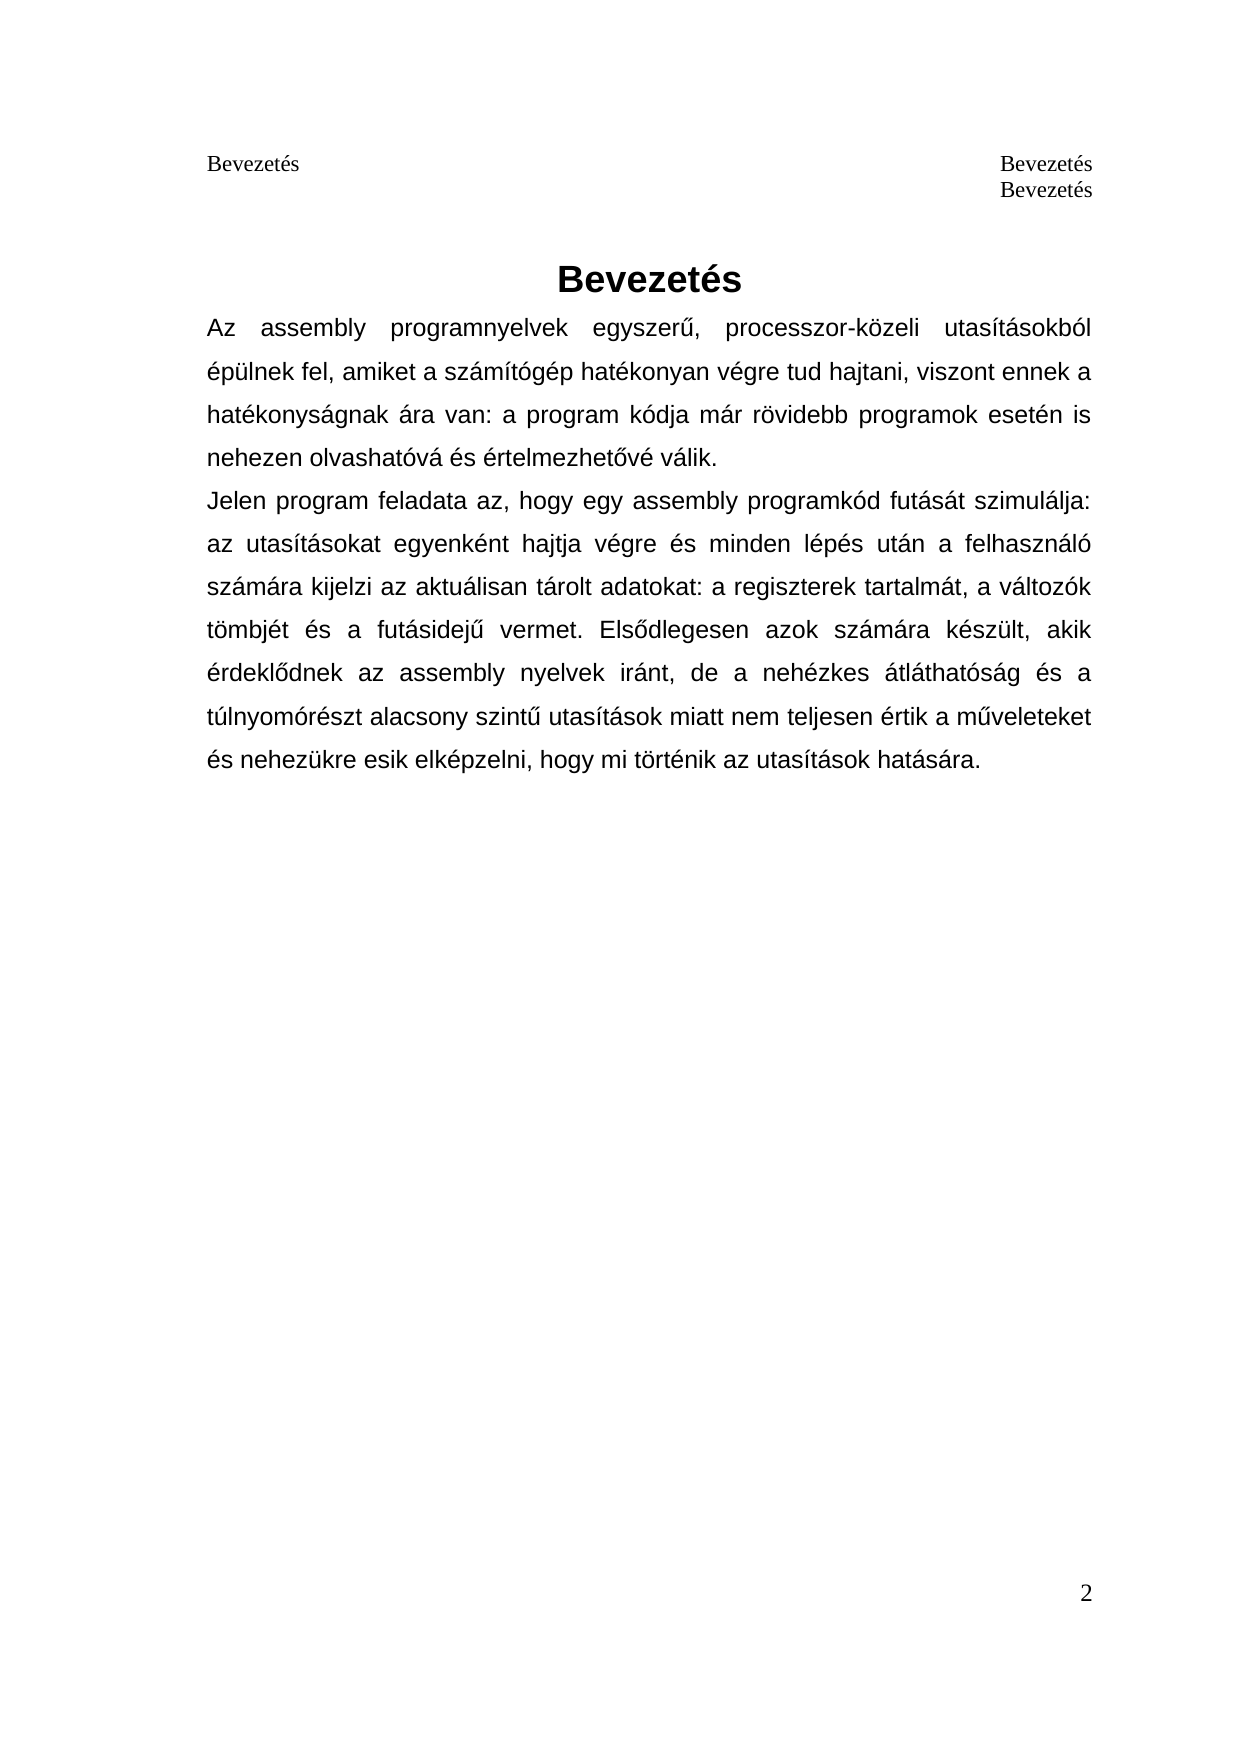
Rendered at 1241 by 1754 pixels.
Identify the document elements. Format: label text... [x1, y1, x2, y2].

text Az assembly programnyelvek egyszerű, processzor-közeli utasításokból épülnek fel, amiket a számítógép hatékonyan végre tud hajtani, viszont ennek a hatékonyságnak ára van: a program kódja már rövidebb programok esetén is nehezen olvashatóvá és értelmezhetővé válik. [207, 313, 1093, 471]
subtitle Bevezetés [207, 257, 1093, 301]
text Jelen program feladata az, hogy egy assembly programkód futását szimulálja: az utasításokat egyenként hajtja végre és minden lépés után a felhasználó számára kijelzi az aktuálisan tárolt adatokat: a regiszterek tartalmát, a változók tömbjét és a futásidejű vermet. Elsődlegesen azok számára készült, akik érdeklődnek az assembly nyelvek iránt, de a nehézkes átláthatóság és a túlnyomórészt alacsony szintű utasítások miatt nem teljesen értik a műveleteket és nehezükre esik elképzelni, hogy mi történik az utasítások hatására. [207, 486, 1093, 773]
